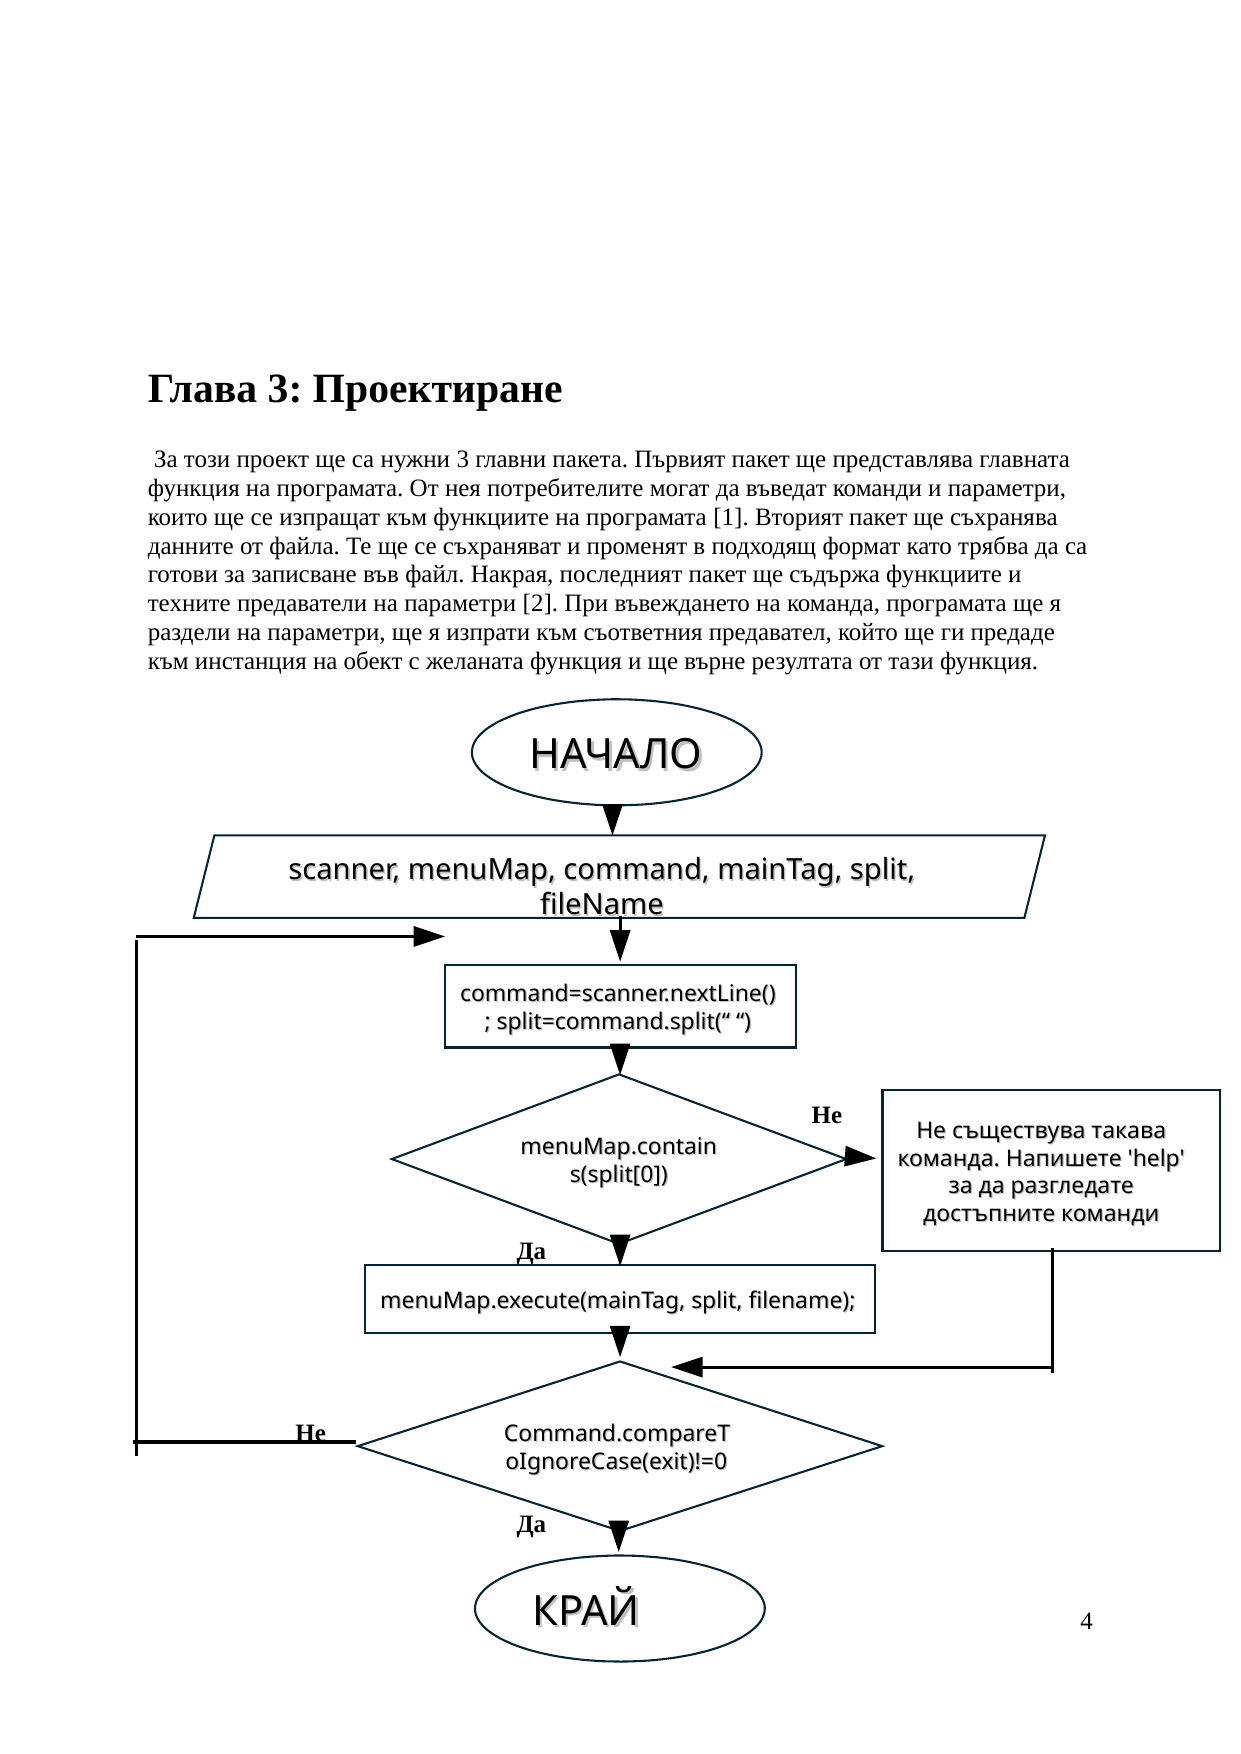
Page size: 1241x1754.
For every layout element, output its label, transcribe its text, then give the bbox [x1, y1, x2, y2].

text [802, 1418, 1093, 1447]
text Да [148, 1509, 613, 1537]
text [625, 1509, 1093, 1537]
text [148, 1100, 544, 1129]
text Не [148, 1418, 438, 1447]
text [1054, 1252, 1093, 1265]
text [622, 1236, 1051, 1265]
text Не [694, 1100, 881, 1129]
text За този проект ще са нужни 3 главни пакета. Първият пакет ще представлява главната функция на програмата. От нея потребителите могат да въведат команди и параметри, които ще се изпращат към функциите на програмата [1]. Вторият пакет ще съхранява данните от файла. Те ще се съхраняват и променят в подходящ формат като трябва да са готови за записване във файл. Накрая, последният пакет ще съдържа функциите и техните предаватели на параметри [2]. При въвеждането на команда, програмата ще я раздели на параметри, ще я изпрати към съответния предавател, който ще ги предаде към инстанция на обект с желаната функция и ще върне резултата от тази функция. [148, 444, 1093, 674]
text Да [148, 1236, 619, 1265]
subtitle Глава 3: Проектиране [148, 363, 1093, 411]
